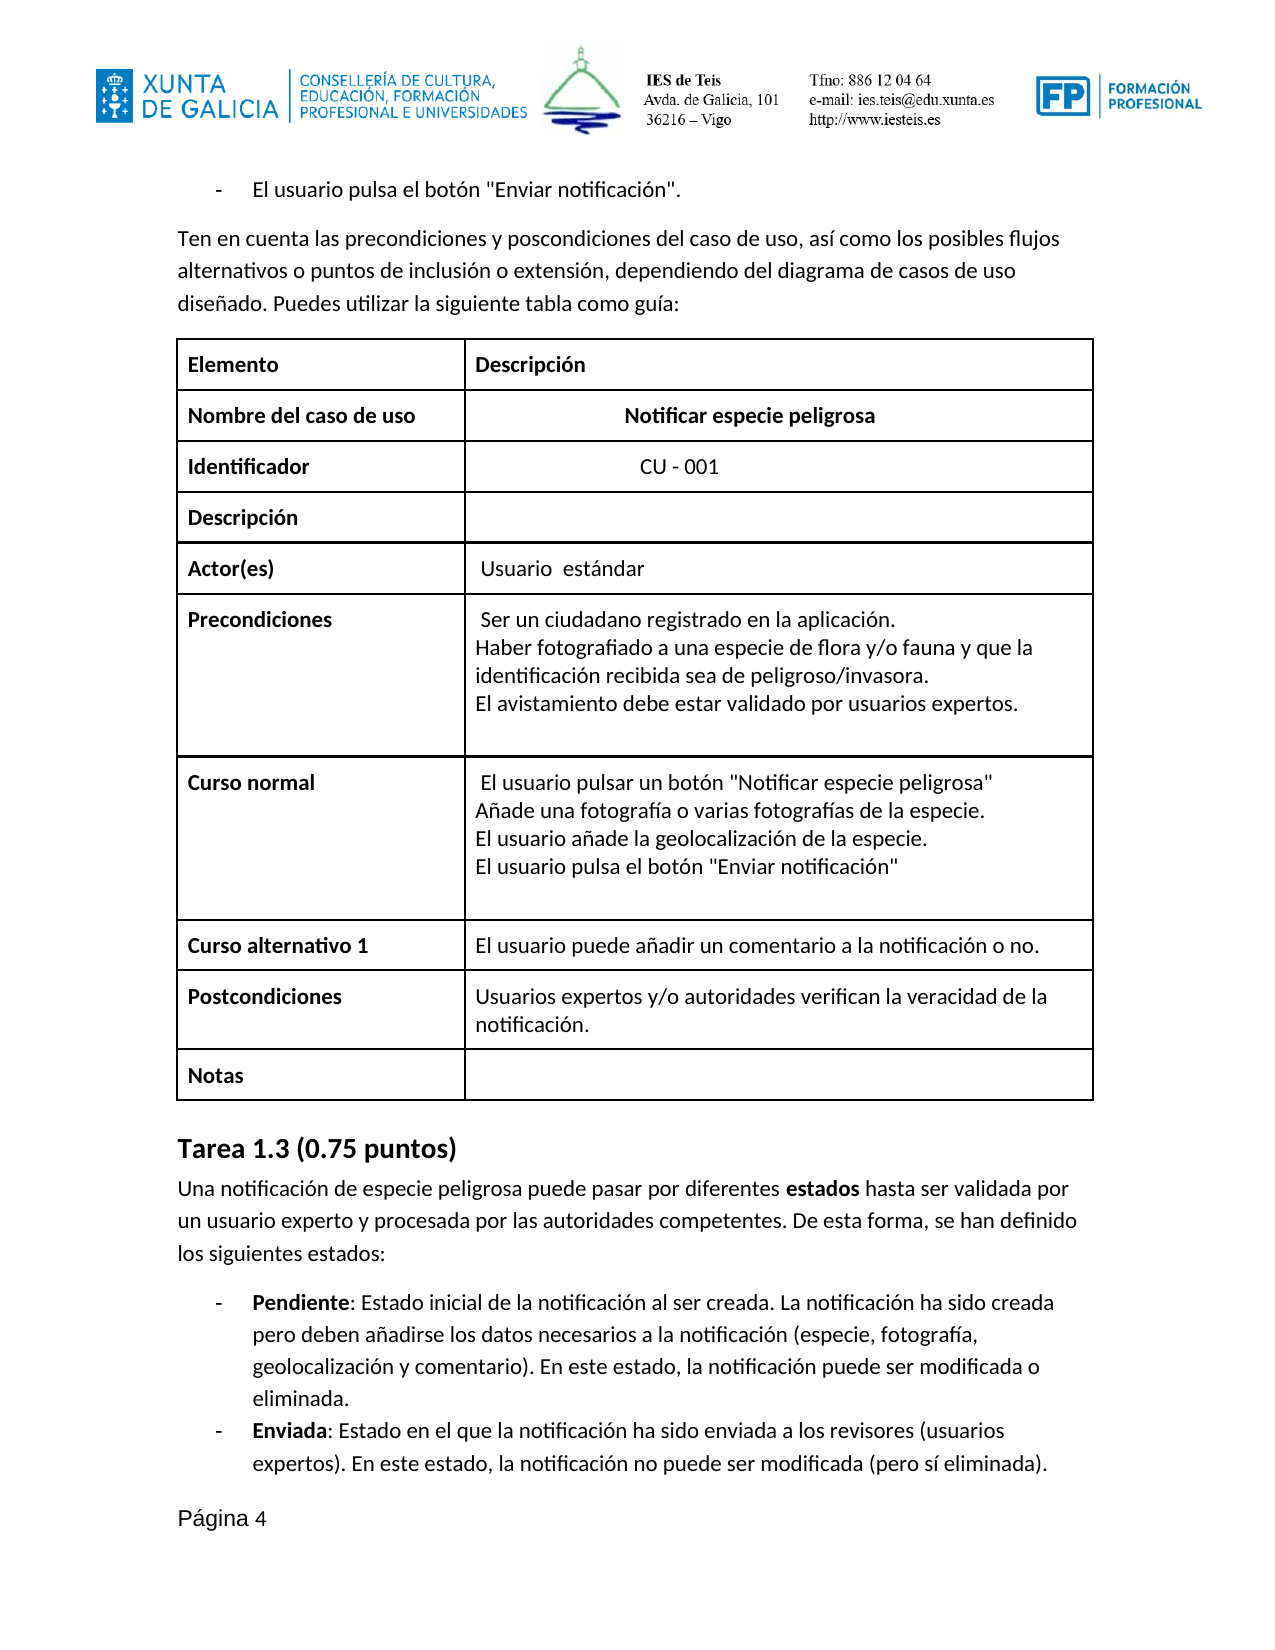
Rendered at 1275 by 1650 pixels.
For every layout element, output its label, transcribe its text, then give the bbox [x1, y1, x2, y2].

table_cell CU - 001 [466, 442, 1092, 491]
table_cell [466, 493, 1092, 541]
table_cell Notificar especie peligrosa [466, 391, 1092, 439]
table_cell Curso alternativo 1 [178, 921, 464, 969]
table_cell Postcondiciones [178, 971, 464, 1048]
table_cell [466, 1050, 1092, 1099]
list El usuario pulsa el botón "Enviar notificación". [215, 176, 1098, 204]
table_cell Curso normal [178, 758, 464, 918]
table_header Descripción [466, 340, 1092, 389]
table_cell Usuarios expertos y/o autoridades verifican la veracidad de la notificación. [466, 971, 1092, 1048]
subtitle Tarea 1.3 (0.75 puntos) [177, 1131, 1098, 1166]
table_cell Ser un ciudadano registrado en la aplicación. Haber fotografiado a una especie de flora y/o fauna y que la identificación recibida sea de peligroso/invasora. El avistamiento debe estar validado por usuarios expertos. [466, 595, 1092, 755]
table_cell Actor(es) [178, 544, 464, 592]
table_cell Descripción [178, 493, 464, 541]
table_cell El usuario pulsar un botón "Notificar especie peligrosa" Añade una fotografía o varias fotografías de la especie. El usuario añade la geolocalización de la especie. El usuario pulsa el botón "Enviar notificación" [466, 758, 1092, 918]
list Pendiente: Estado inicial de la notificación al ser creada. La notificación ha sido creada pero deben añadirse los datos necesarios a la notificación (especie, fotografía, geolocalización y comentario). En este estado, la notificación puede ser modificada o eliminada. [215, 1288, 1098, 1412]
table_cell Notas [178, 1050, 464, 1099]
picture [86, 35, 1215, 144]
table_cell Identificador [178, 442, 464, 491]
table_cell Usuario estándar [466, 544, 1092, 592]
text Una notificación de especie peligrosa puede pasar por diferentes estados hasta ser validada por un usuario experto y procesada por las autoridades competentes. De esta forma, se han definido los siguientes estados: [177, 1174, 1098, 1267]
table_cell El usuario puede añadir un comentario a la notificación o no. [466, 921, 1092, 969]
table_header Elemento [178, 340, 464, 389]
table_cell Nombre del caso de uso [178, 391, 464, 439]
text Ten en cuenta las precondiciones y poscondiciones del caso de uso, así como los posibles flujos alternativos o puntos de inclusión o extensión, dependiendo del diagrama de casos de uso diseñado. Puedes utilizar la siguiente tabla como guía: [177, 224, 1098, 317]
table_cell Precondiciones [178, 595, 464, 755]
list Enviada: Estado en el que la notificación ha sido enviada a los revisores (usuarios expertos). En este estado, la notificación no puede ser modificada (pero sí eliminada). [215, 1416, 1098, 1477]
